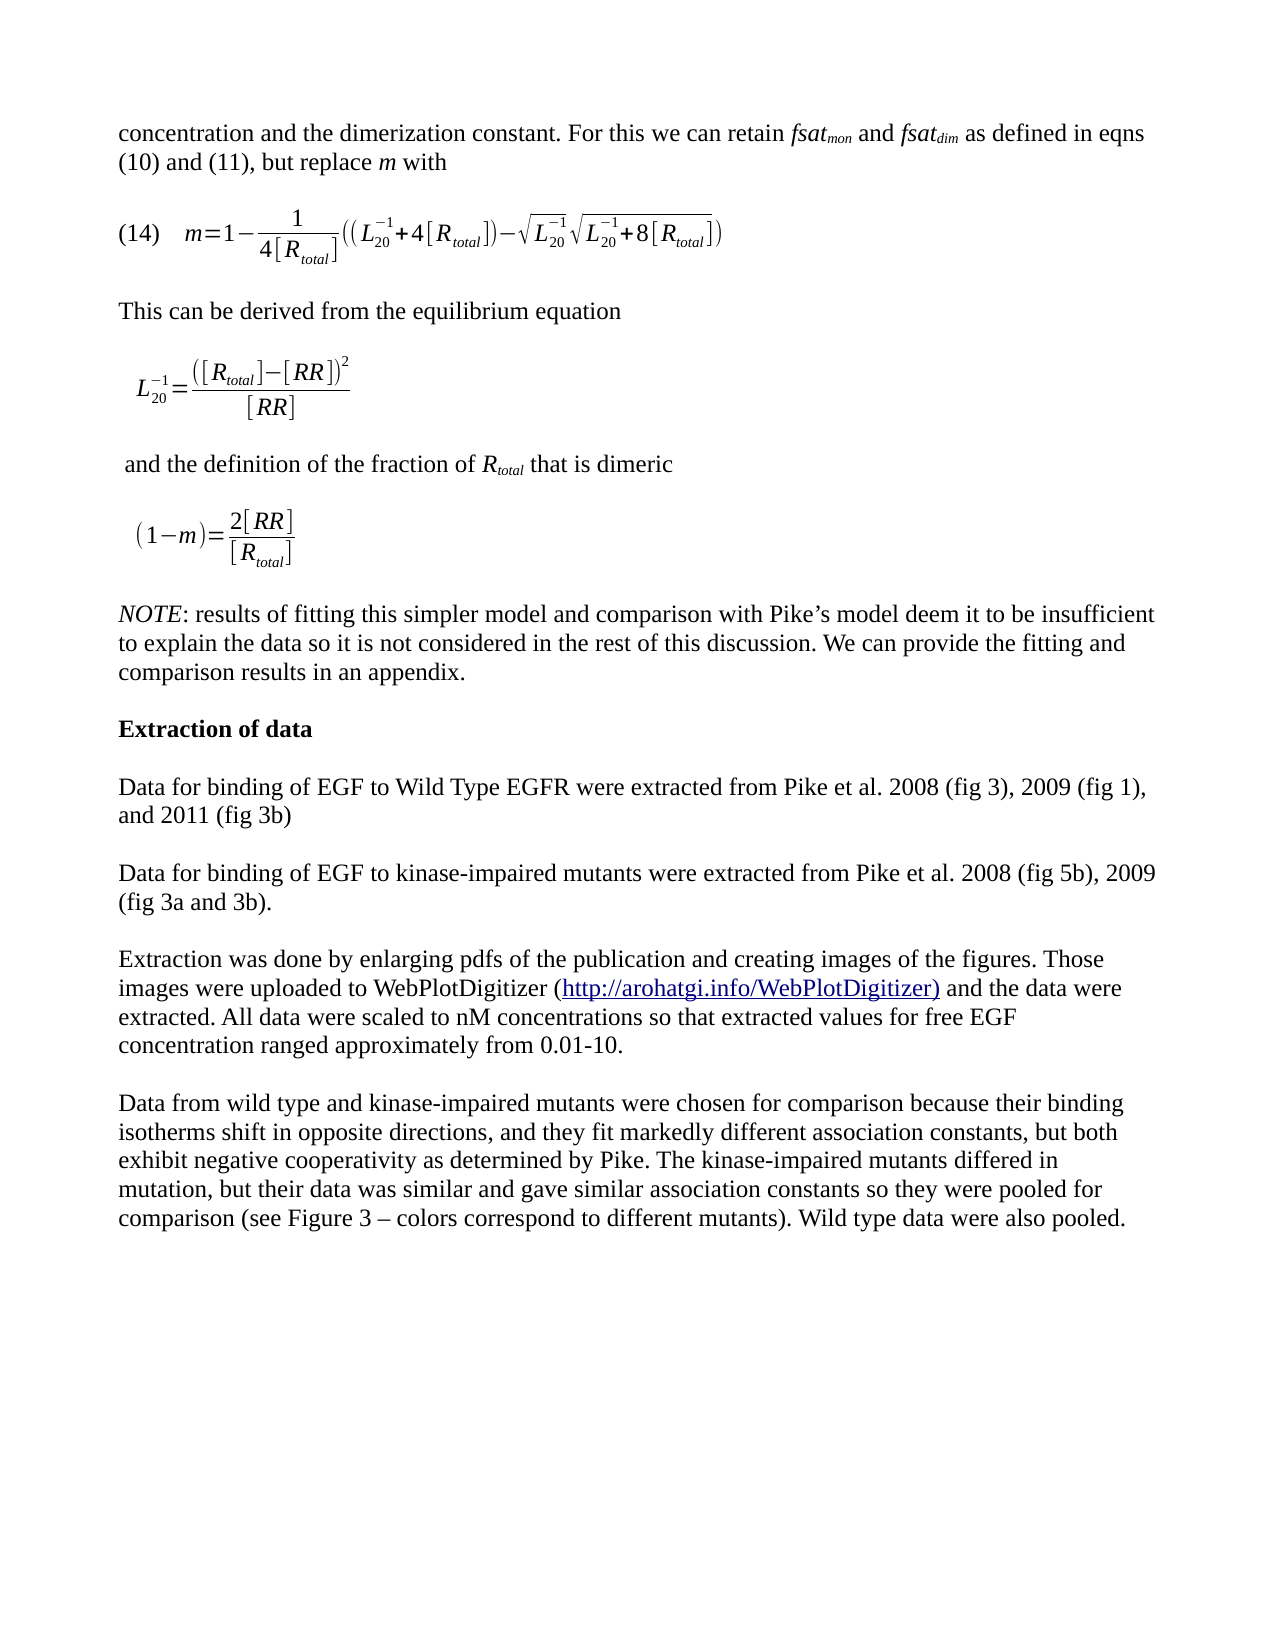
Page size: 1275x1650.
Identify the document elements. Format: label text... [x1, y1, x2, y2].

text Data for binding of EGF to kinase-impaired mutants were extracted from Pike et al. 2008 (fig 5b), 2009 (fig 3a and 3b). [118, 858, 1157, 915]
text NOTE: results of fitting this simpler model and comparison with Pike’s model deem it to be insufficient to explain the data so it is not considered in the rest of this discussion. We can provide the fitting and comparison results in an appendix. [118, 599, 1157, 685]
text Extraction was done by enlarging pdfs of the publication and creating images of the figures. Those images were uploaded to WebPlotDigitizer (http://arohatgi.info/WebPlotDigitizer) and the data were extracted. All data were scaled to nM concentrations so that extracted values for free EGF concentration ranged approximately from 0.01-10. [118, 944, 1157, 1059]
text Extraction of data [118, 714, 1157, 743]
text This can be derived from the equilibrium equation [118, 296, 1157, 325]
text Data for binding of EGF to Wild Type EGFR were extracted from Pike et al. 2008 (fig 3), 2009 (fig 1), and 2011 (fig 3b) [118, 772, 1157, 829]
text (14) [118, 204, 1157, 267]
text Data from wild type and kinase-impaired mutants were chosen for comparison because their binding isotherms shift in opposite directions, and they fit markedly different association constants, but both exhibit negative cooperativity as determined by Pike. The kinase-impaired mutants differed in mutation, but their data was similar and gave similar association constants so they were pooled for comparison (see Figure 3 – colors correspond to different mutants). Wild type data were also pooled. [118, 1088, 1157, 1232]
text concentration and the dimerization constant. For this we can retain fsatmon and fsatdim as defined in eqns (10) and (11), but replace m with [118, 118, 1157, 176]
text and the definition of the fraction of Rtotal that is dimeric [118, 449, 1157, 478]
